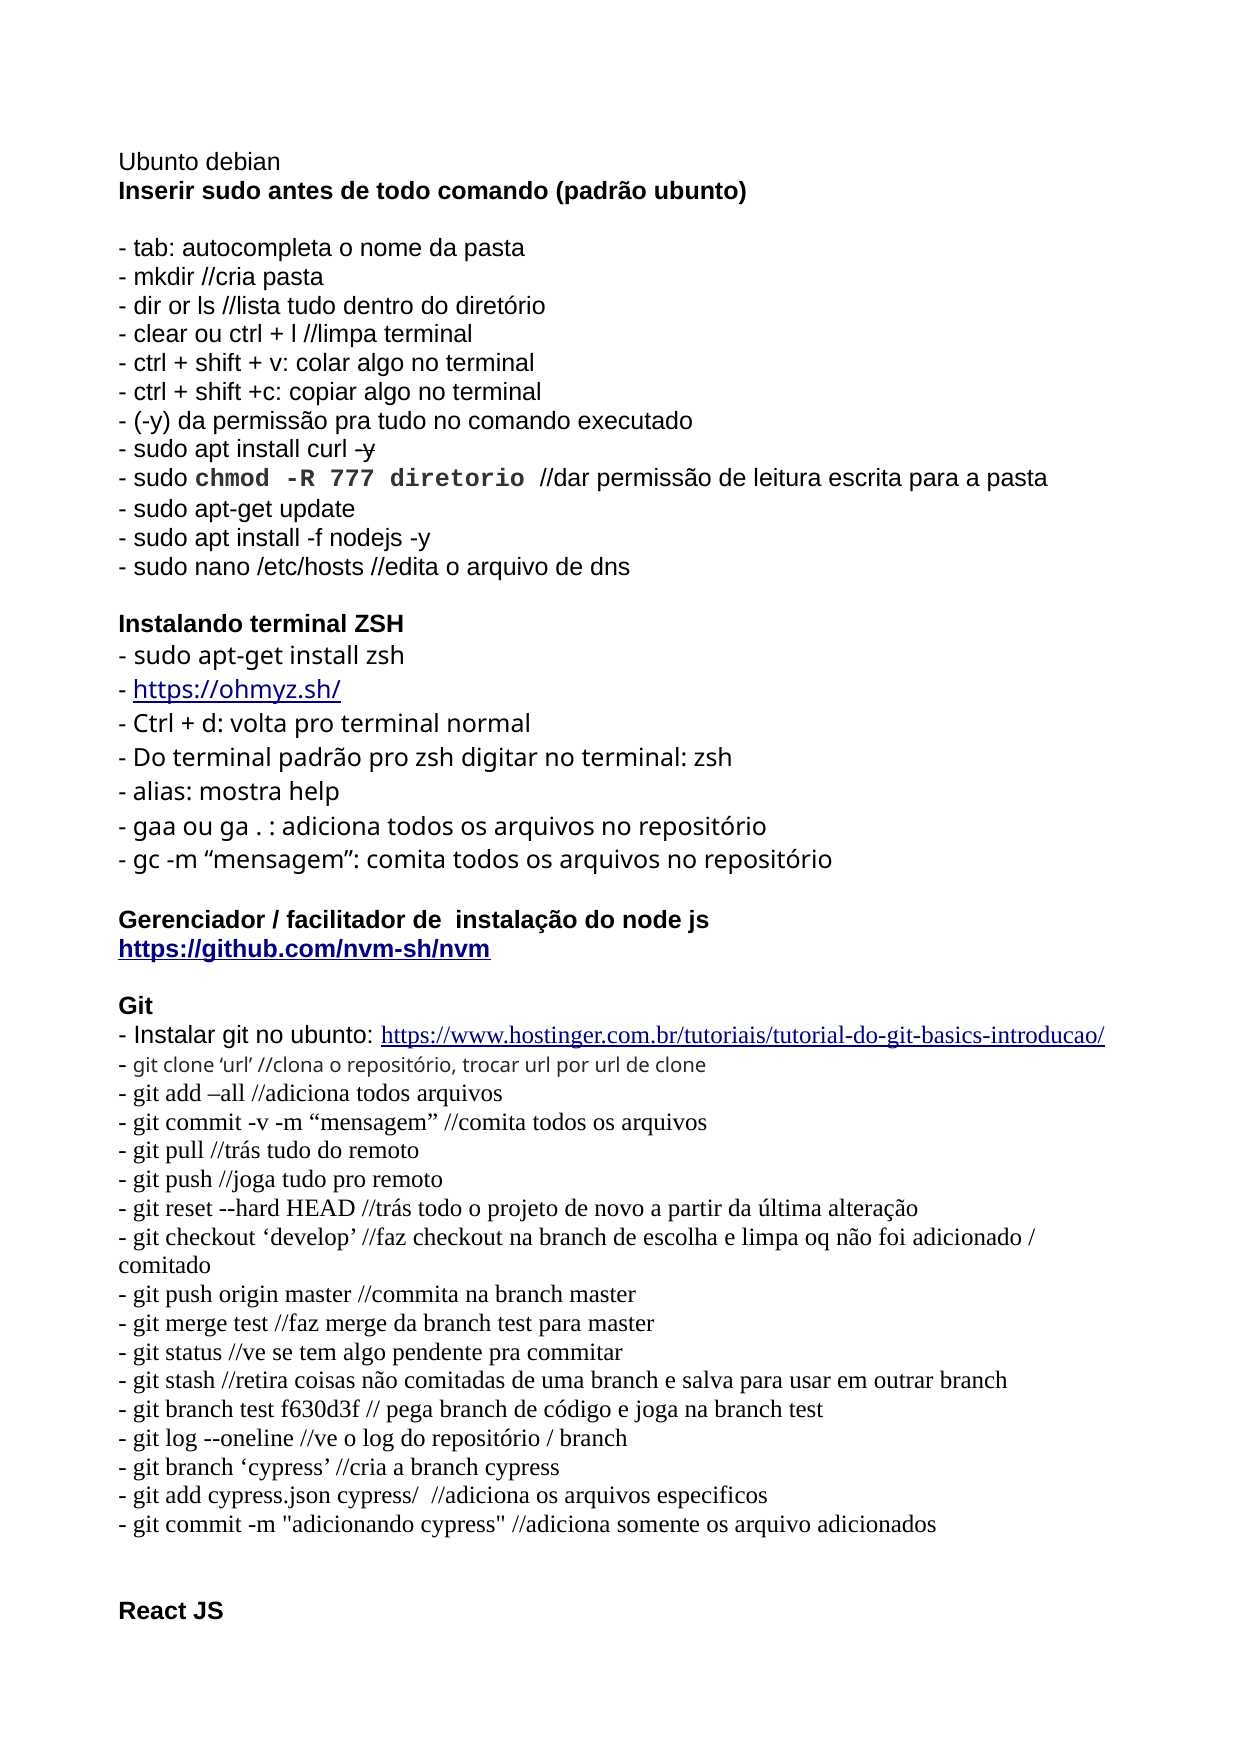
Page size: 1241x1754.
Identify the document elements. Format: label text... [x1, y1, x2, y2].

text - ctrl + shift + v: colar algo no terminal [118, 348, 1122, 377]
text - dir or ls //lista tudo dentro do diretório [118, 291, 1122, 319]
text Gerenciador / facilitador de instalação do node js [118, 905, 1122, 934]
text - sudo chmod -R 777 diretorio //dar permissão de leitura escrita para a pasta [118, 463, 1122, 494]
text - git stash //retira coisas não comitadas de uma branch e salva para usar em outrar branch [118, 1366, 1122, 1394]
text - sudo nano /etc/hosts //edita o arquivo de dns [118, 552, 1122, 580]
text - git status //ve se tem algo pendente pra commitar [118, 1337, 1122, 1366]
text Inserir sudo antes de todo comando (padrão ubunto) [118, 176, 1122, 204]
text - sudo apt install -f nodejs -y [118, 523, 1122, 552]
text - git add –all //adiciona todos arquivos [118, 1078, 1122, 1107]
text - git push //joga tudo pro remoto [118, 1164, 1122, 1193]
text - Instalar git no ubunto: https://www.hostinger.com.br/tutoriais/tutorial-do-git-basics-introducao/ [118, 1020, 1122, 1049]
text - git merge test //faz merge da branch test para master [118, 1308, 1122, 1337]
text https://github.com/nvm-sh/nvm [118, 934, 1122, 962]
text - sudo apt-get update [118, 494, 1122, 523]
text - git branch ‘cypress’ //cria a branch cypress [118, 1452, 1122, 1481]
text - clear ou ctrl + l //limpa terminal [118, 319, 1122, 348]
text - git checkout ‘develop’ //faz checkout na branch de escolha e limpa oq não foi adicionado / comitado [118, 1222, 1122, 1279]
text - Ctrl + d: volta pro terminal normal [118, 706, 1122, 740]
text - tab: autocompleta o nome da pasta [118, 233, 1122, 262]
text Instalando terminal ZSH [118, 609, 1122, 638]
text - sudo apt install curl -y [118, 434, 1122, 463]
text - git push origin master //commita na branch master [118, 1279, 1122, 1308]
text - git reset --hard HEAD //trás todo o projeto de novo a partir da última alteração [118, 1193, 1122, 1222]
text Ubunto debian [118, 147, 1122, 176]
text - git branch test f630d3f // pega branch de código e joga na branch test [118, 1394, 1122, 1423]
text - git add cypress.json cypress/ //adiciona os arquivos especificos [118, 1481, 1122, 1509]
text - Do terminal padrão pro zsh digitar no terminal: zsh [118, 740, 1122, 774]
text Git [118, 991, 1122, 1020]
text React JS [118, 1596, 1122, 1624]
text - git log --oneline //ve o log do repositório / branch [118, 1423, 1122, 1452]
text - ctrl + shift +c: copiar algo no terminal [118, 377, 1122, 406]
text - gaa ou ga . : adiciona todos os arquivos no repositório [118, 808, 1122, 842]
text - mkdir //cria pasta [118, 262, 1122, 291]
text - https://ohmyz.sh/ [118, 672, 1122, 706]
text - git commit -v -m “mensagem” //comita todos os arquivos [118, 1107, 1122, 1136]
text - alias: mostra help [118, 774, 1122, 808]
text - gc -m “mensagem”: comita todos os arquivos no repositório [118, 842, 1122, 876]
text - (-y) da permissão pra tudo no comando executado [118, 406, 1122, 434]
text - git commit -m "adicionando cypress" //adiciona somente os arquivo adicionados [118, 1509, 1122, 1538]
text - sudo apt-get install zsh [118, 638, 1122, 672]
text - git pull //trás tudo do remoto [118, 1136, 1122, 1164]
text - git clone ‘url’ //clona o repositório, trocar url por url de clone [118, 1049, 1122, 1078]
